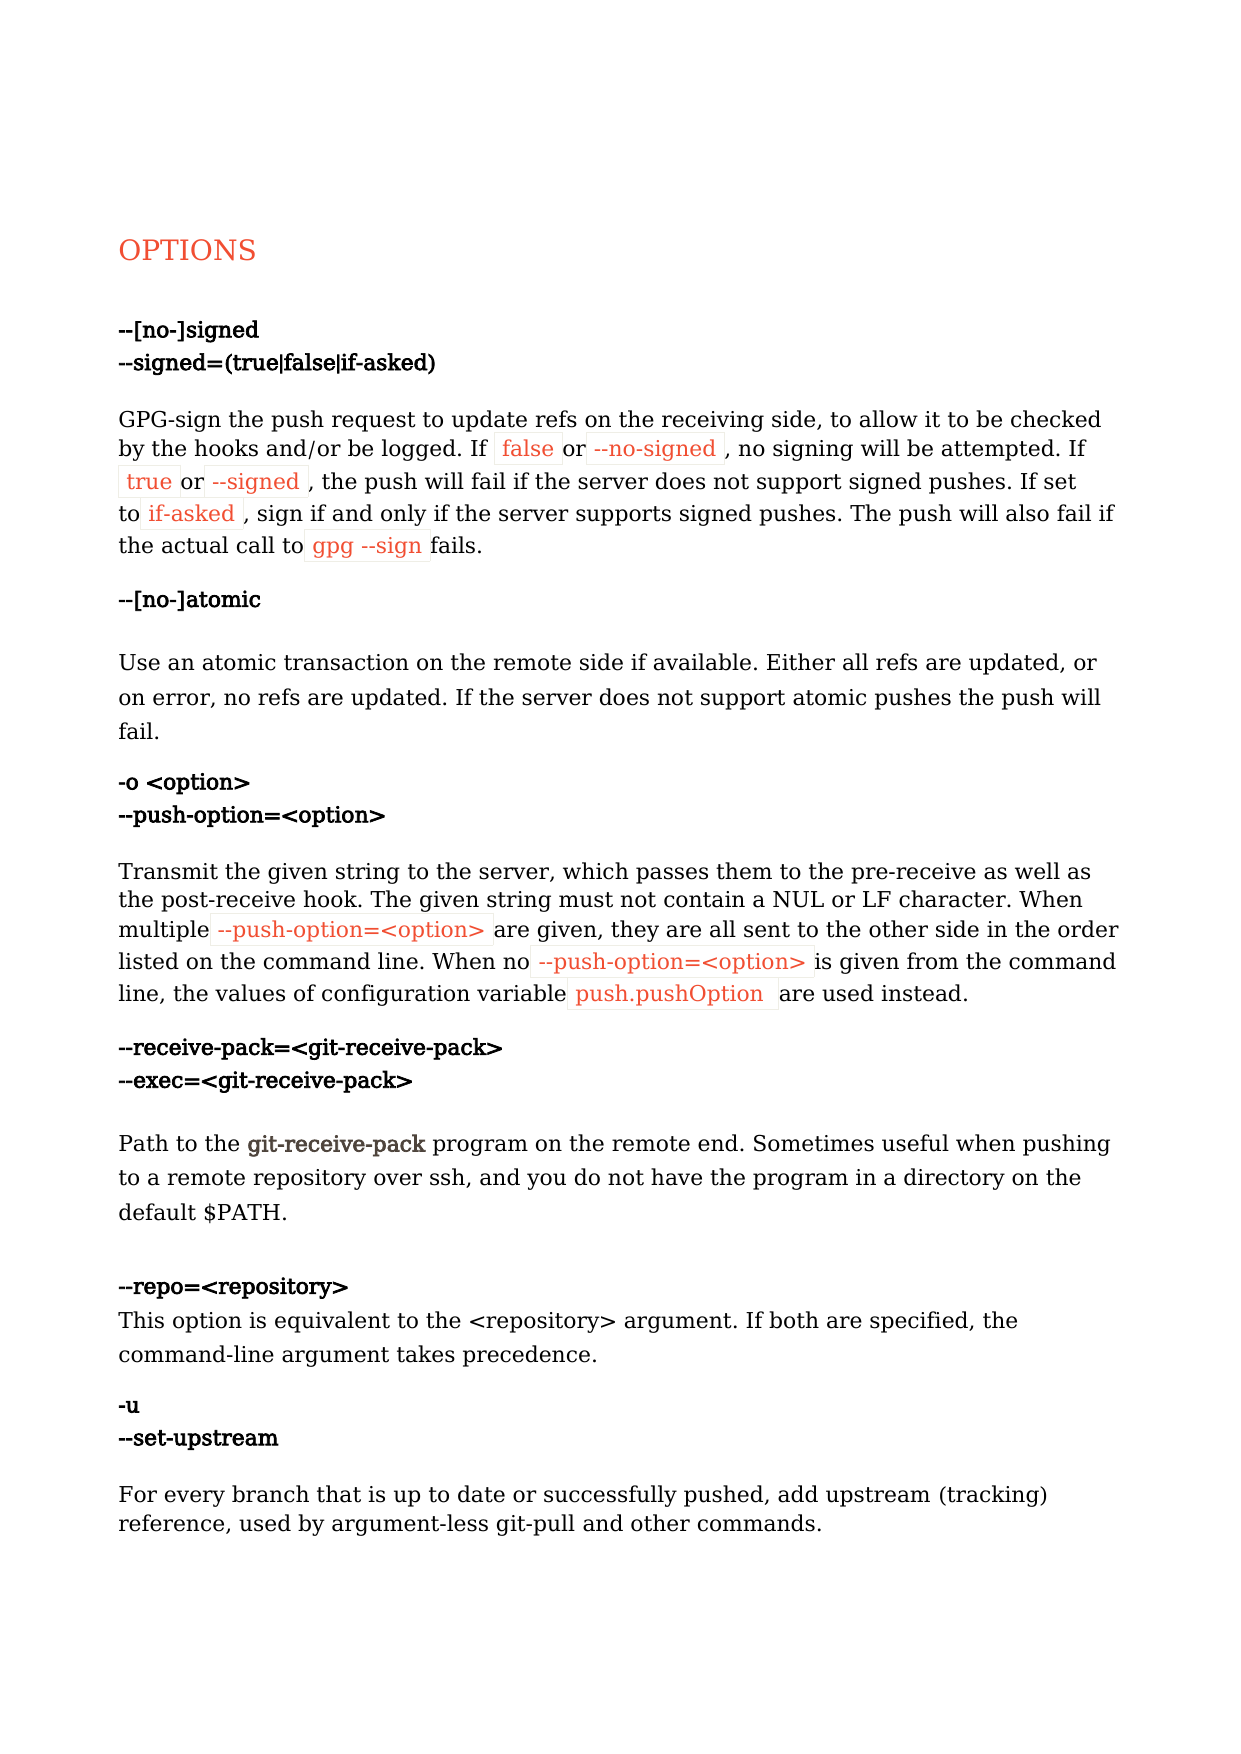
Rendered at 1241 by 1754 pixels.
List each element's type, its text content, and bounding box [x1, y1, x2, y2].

subtitle -u [118, 1384, 1122, 1417]
subtitle --push-option=<option> [118, 794, 1122, 827]
subtitle --set-upstream [118, 1417, 1122, 1450]
subtitle --repo=<repository> [118, 1242, 1122, 1298]
subtitle --[no-]signed [118, 309, 1122, 342]
text GPG-sign the push request to update refs on the receiving side, to allow it to be checked by the hooks and/or be logged. If falseor--no-signed, no signing will be attempted. If trueor--signed, the push will fail if the server does not support signed pushes. If set toif-asked, sign if and only if the server supports signed pushes. The push will also fail if the actual call togpg --signfails. [118, 404, 1122, 561]
subtitle --receive-pack=<git-receive-pack> [118, 1027, 1122, 1059]
subtitle --signed=(true|false|if-asked) [118, 342, 1122, 374]
text Path to the git-receive-pack program on the remote end. Sometimes useful when pushing to a remote repository over ssh, and you do not have the program in a directory on the default $PATH. [118, 1122, 1122, 1225]
text For every branch that is up to date or successfully pushed, add upstream (tracking) reference, used by argument-less git-pull and other commands. [118, 1479, 1122, 1536]
subtitle OPTIONS [118, 199, 1122, 266]
text Transmit the given string to the server, which passes them to the pre-receive as well as the post-receive hook. The given string must not contain a NUL or LF character. When multiple--push-option=<option>are given, they are all sent to the other side in the order listed on the command line. When no--push-option=<option>is given from the command line, the values of configuration variablepush.pushOption are used instead. [118, 856, 1122, 1009]
subtitle --exec=<git-receive-pack> [118, 1059, 1122, 1092]
text This option is equivalent to the <repository> argument. If both are specified, the command-line argument takes precedence. [118, 1298, 1122, 1367]
subtitle -o <option> [118, 761, 1122, 794]
text Use an atomic transaction on the remote side if available. Either all refs are updated, or on error, no refs are updated. If the server does not support atomic pushes the push will fail. [118, 641, 1122, 744]
subtitle --[no-]atomic [118, 578, 1122, 611]
